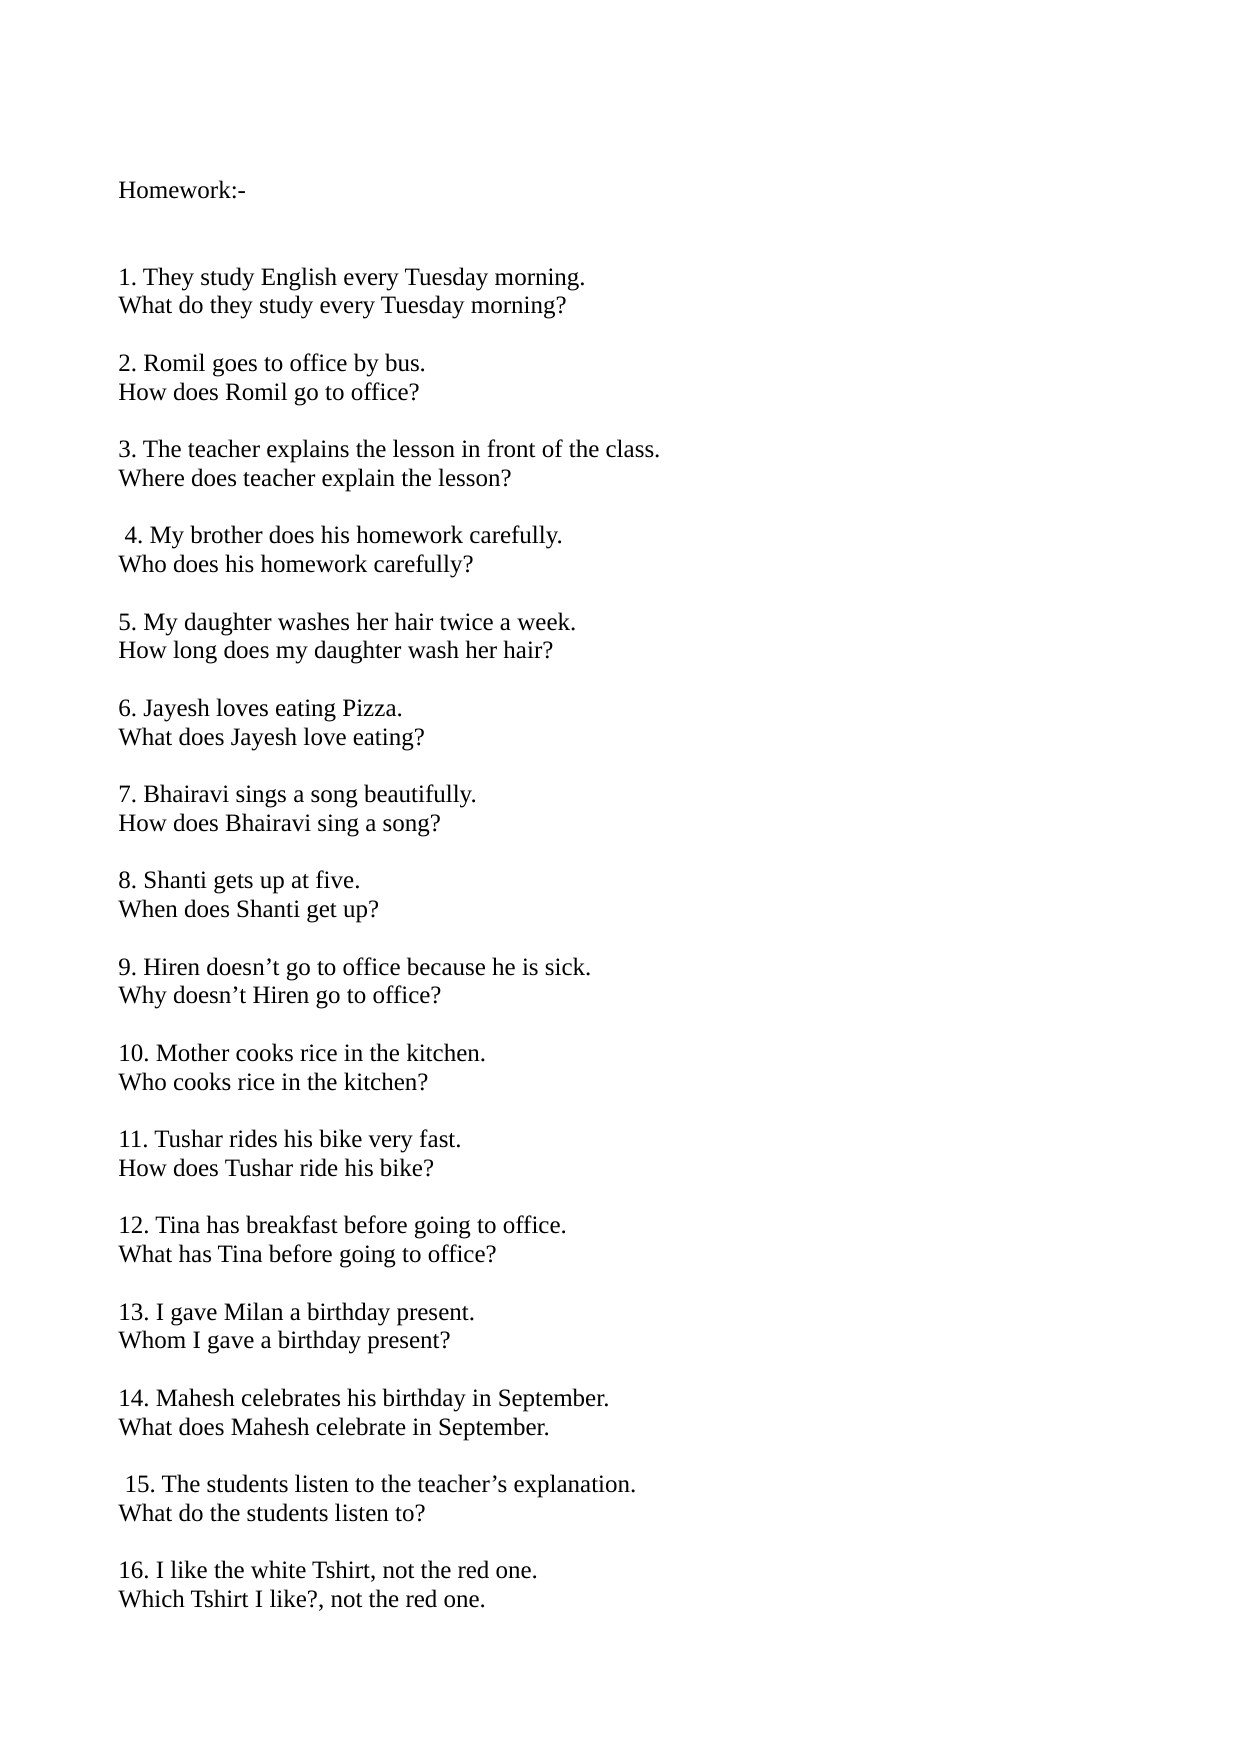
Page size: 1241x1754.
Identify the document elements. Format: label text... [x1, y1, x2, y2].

text 16. I like the white Tshirt, not the red one. [118, 1556, 1122, 1584]
text 11. Tushar rides his bike very fast. [118, 1124, 1122, 1153]
text 1. They study English every Tuesday morning. [118, 262, 1122, 291]
text 7. Bhairavi sings a song beautifully. [118, 779, 1122, 808]
text Which Tshirt I like?, not the red one. [118, 1584, 1122, 1613]
text 8. Shanti gets up at five. [118, 866, 1122, 894]
text Who does his homework carefully? [118, 549, 1122, 578]
text What has Tina before going to office? [118, 1239, 1122, 1268]
text 14. Mahesh celebrates his birthday in September. [118, 1383, 1122, 1412]
text How does Romil go to office? [118, 377, 1122, 406]
text 5. My daughter washes her hair twice a week. [118, 607, 1122, 636]
text Homework:- [118, 176, 1122, 204]
text 10. Mother cooks rice in the kitchen. [118, 1038, 1122, 1067]
text Why doesn’t Hiren go to office? [118, 981, 1122, 1009]
text 6. Jayesh loves eating Pizza. [118, 693, 1122, 722]
text 3. The teacher explains the lesson in front of the class. [118, 434, 1122, 463]
text Whom I gave a birthday present? [118, 1326, 1122, 1354]
text Who cooks rice in the kitchen? [118, 1067, 1122, 1096]
text How long does my daughter wash her hair? [118, 636, 1122, 664]
text How does Tushar ride his bike? [118, 1153, 1122, 1182]
text 9. Hiren doesn’t go to office because he is sick. [118, 952, 1122, 981]
text Where does teacher explain the lesson? [118, 463, 1122, 492]
text 15. The students listen to the teacher’s explanation. [118, 1469, 1122, 1498]
text What does Mahesh celebrate in September. [118, 1412, 1122, 1441]
text What do they study every Tuesday morning? [118, 291, 1122, 319]
text What do the students listen to? [118, 1498, 1122, 1527]
text 12. Tina has breakfast before going to office. [118, 1211, 1122, 1239]
text 13. I gave Milan a birthday present. [118, 1297, 1122, 1326]
text When does Shanti get up? [118, 894, 1122, 923]
text 4. My brother does his homework carefully. [118, 521, 1122, 549]
text How does Bhairavi sing a song? [118, 808, 1122, 837]
text 2. Romil goes to office by bus. [118, 348, 1122, 377]
text What does Jayesh love eating? [118, 722, 1122, 751]
